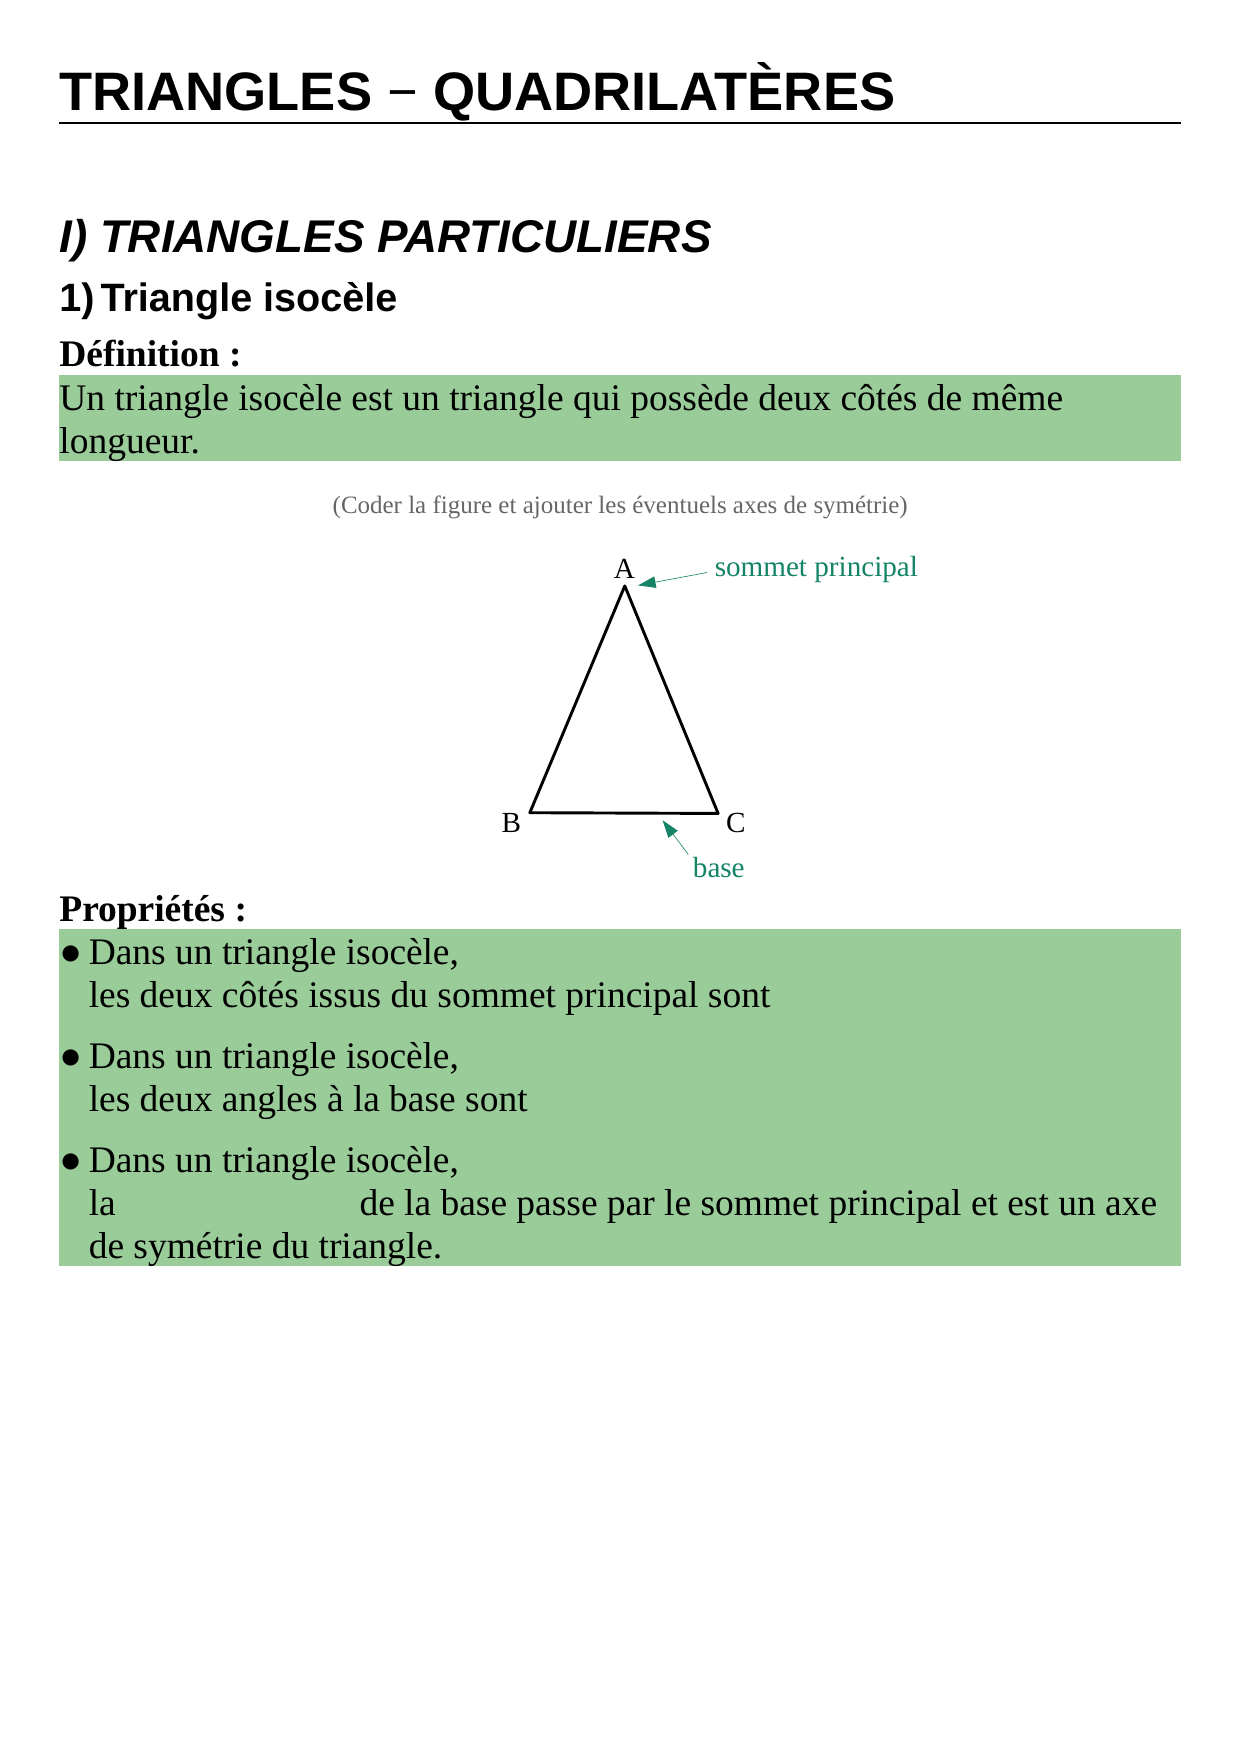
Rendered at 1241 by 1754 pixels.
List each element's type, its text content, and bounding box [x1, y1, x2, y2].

text Définition : [59, 332, 1181, 375]
list Dans un triangle isocèle, la de la base passe par le sommet principal et est un axe de symétrie du triangle. [59, 1137, 1181, 1266]
list Triangle isocèle [59, 274, 1181, 320]
list Triangles particuliers [59, 210, 1181, 263]
list Dans un triangle isocèle, les deux côtés issus du sommet principal sont [59, 929, 1181, 1015]
list Dans un triangle isocèle, les deux angles à la base sont [59, 1033, 1181, 1119]
text Triangles − Quadrilatères [59, 59, 1181, 122]
text Un triangle isocèle est un triangle qui possède deux côtés de même longueur. [59, 375, 1181, 461]
text (Coder la figure et ajouter les éventuels axes de symétrie) [59, 490, 1181, 519]
text Propriétés : [59, 886, 1181, 929]
